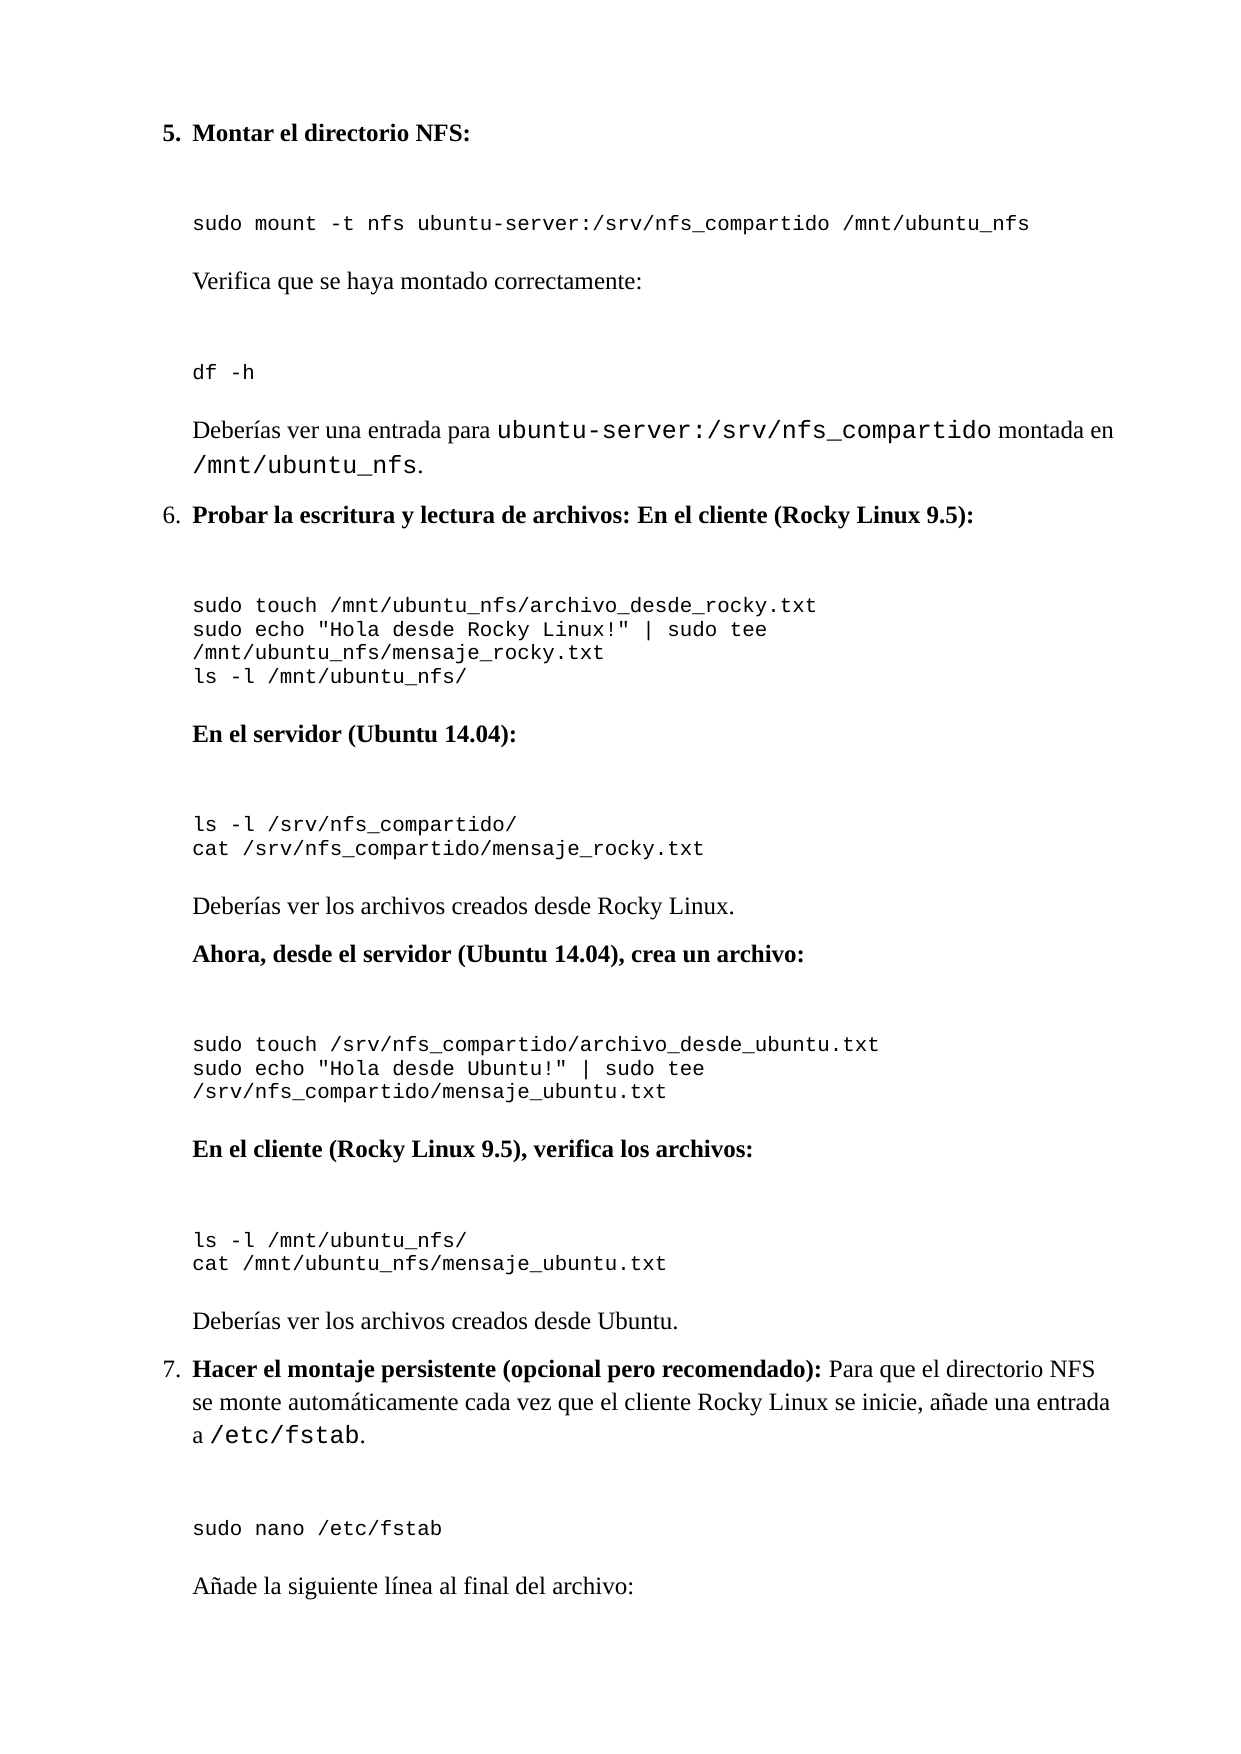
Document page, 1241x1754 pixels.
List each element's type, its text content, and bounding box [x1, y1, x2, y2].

list sudo touch /mnt/ubuntu_nfs/archivo_desde_rocky.txt [162, 595, 1122, 619]
list Deberías ver los archivos creados desde Rocky Linux. [162, 891, 1122, 920]
list sudo mount -t nfs ubuntu-server:/srv/nfs_compartido /mnt/ubuntu_nfs [162, 213, 1122, 237]
list df -h [162, 362, 1122, 385]
list cat /mnt/ubuntu_nfs/mensaje_ubuntu.txt [162, 1253, 1122, 1277]
list En el cliente (Rocky Linux 9.5), verifica los archivos: [162, 1134, 1122, 1163]
list Deberías ver una entrada para ubuntu-server:/srv/nfs_compartido montada en /mnt/ubuntu_nfs. [162, 415, 1122, 481]
list Probar la escritura y lectura de archivos: En el cliente (Rocky Linux 9.5): [162, 500, 1122, 529]
list Deberías ver los archivos creados desde Ubuntu. [162, 1306, 1122, 1335]
list Montar el directorio NFS: [162, 118, 1122, 147]
list Añade la siguiente línea al final del archivo: [162, 1571, 1122, 1599]
list sudo touch /srv/nfs_compartido/archivo_desde_ubuntu.txt [162, 1034, 1122, 1058]
list ls -l /mnt/ubuntu_nfs/ [162, 666, 1122, 690]
list sudo echo "Hola desde Rocky Linux!" | sudo tee /mnt/ubuntu_nfs/mensaje_rocky.txt [162, 619, 1122, 666]
list ls -l /srv/nfs_compartido/ [162, 814, 1122, 838]
list sudo nano /etc/fstab [162, 1518, 1122, 1541]
list Ahora, desde el servidor (Ubuntu 14.04), crea un archivo: [162, 939, 1122, 967]
list Hacer el montaje persistente (opcional pero recomendado): Para que el directorio NFS se monte automáticamente cada vez que el cliente Rocky Linux se inicie, añade una entrada a /etc/fstab. [162, 1354, 1122, 1451]
list cat /srv/nfs_compartido/mensaje_rocky.txt [162, 838, 1122, 862]
list En el servidor (Ubuntu 14.04): [162, 719, 1122, 748]
list ls -l /mnt/ubuntu_nfs/ [162, 1229, 1122, 1253]
list Verifica que se haya montado correctamente: [162, 266, 1122, 295]
list sudo echo "Hola desde Ubuntu!" | sudo tee /srv/nfs_compartido/mensaje_ubuntu.txt [162, 1058, 1122, 1105]
